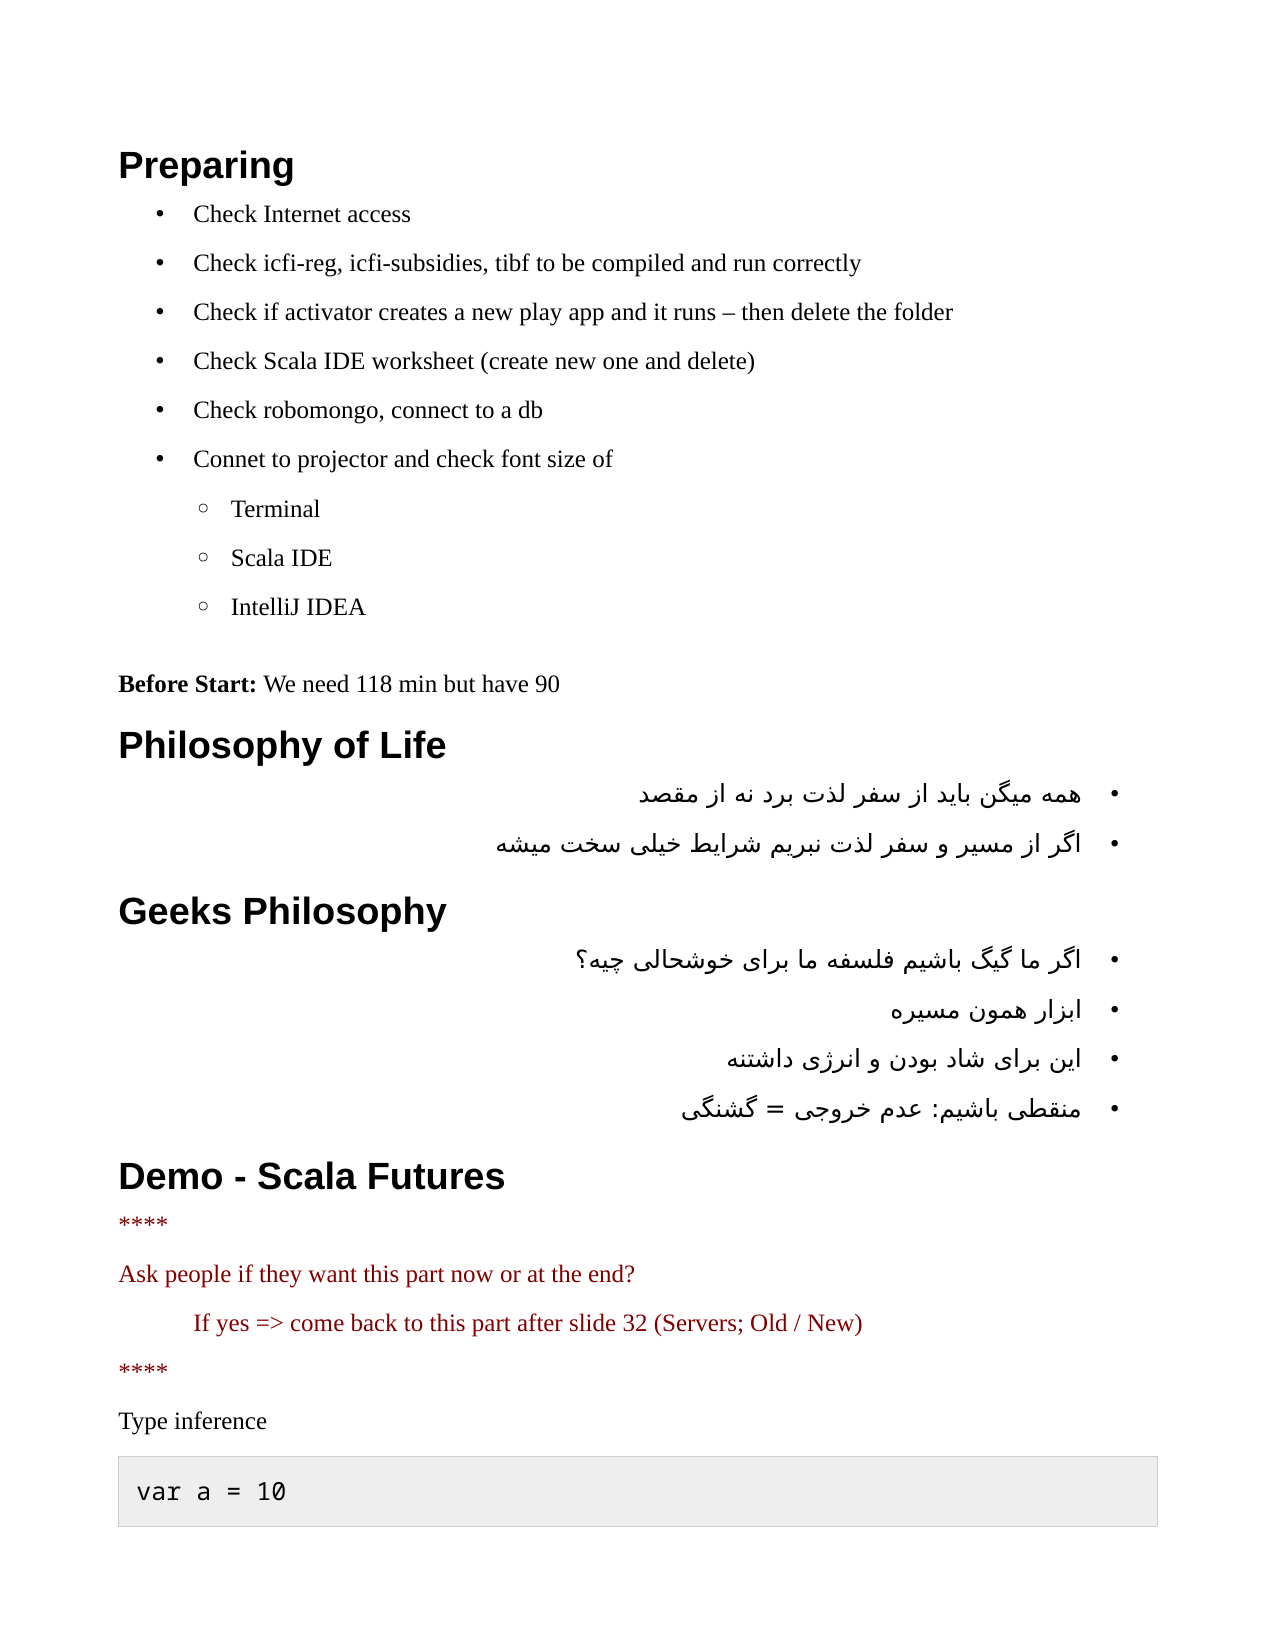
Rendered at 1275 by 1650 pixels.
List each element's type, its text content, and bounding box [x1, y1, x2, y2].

text **** [118, 1210, 1157, 1239]
subtitle Demo - Scala Futures [118, 1154, 1157, 1198]
text **** [118, 1357, 1157, 1386]
list Check robomongo, connect to a db [156, 396, 1157, 424]
subtitle Preparing [118, 143, 1157, 187]
text If yes => come back to this part after slide 32 (Servers; Old / New) [118, 1308, 1157, 1337]
list Terminal [193, 494, 1157, 522]
list این برای شاد بودن و انرژی داشتنه [118, 1044, 1119, 1073]
text var a = 10 [119, 1457, 1157, 1526]
list ابزار همون مسیره [118, 995, 1119, 1024]
list اگر از مسیر و سفر لذت نبریم شرایط خیلی سخت میشه [118, 829, 1119, 858]
list Scala IDE [193, 543, 1157, 571]
text Before Start: We need 118 min but have 90 [118, 669, 1157, 698]
text Type inference [118, 1406, 1157, 1435]
list Check Internet access [156, 199, 1157, 228]
text Ask people if they want this part now or at the end? [118, 1259, 1157, 1288]
subtitle Geeks Philosophy [118, 889, 1157, 933]
list منقطی باشیم: عدم خروجی = گشنگی [118, 1094, 1119, 1123]
list Check Scala IDE worksheet (create new one and delete) [156, 346, 1157, 375]
list IntelliJ IDEA [193, 592, 1157, 621]
list Check icfi-reg, icfi-subsidies, tibf to be compiled and run correctly [156, 248, 1157, 277]
subtitle Philosophy of Life [118, 723, 1157, 767]
list همه میگن باید از سفر لذت برد نه از مقصد [118, 779, 1119, 809]
list اگر ما گیگ باشیم فلسفه ما برای خوشحالی چیه؟ [118, 945, 1119, 974]
list Connet to projector and check font size of [156, 444, 1157, 473]
list Check if activator creates a new play app and it runs – then delete the folder [156, 297, 1157, 326]
